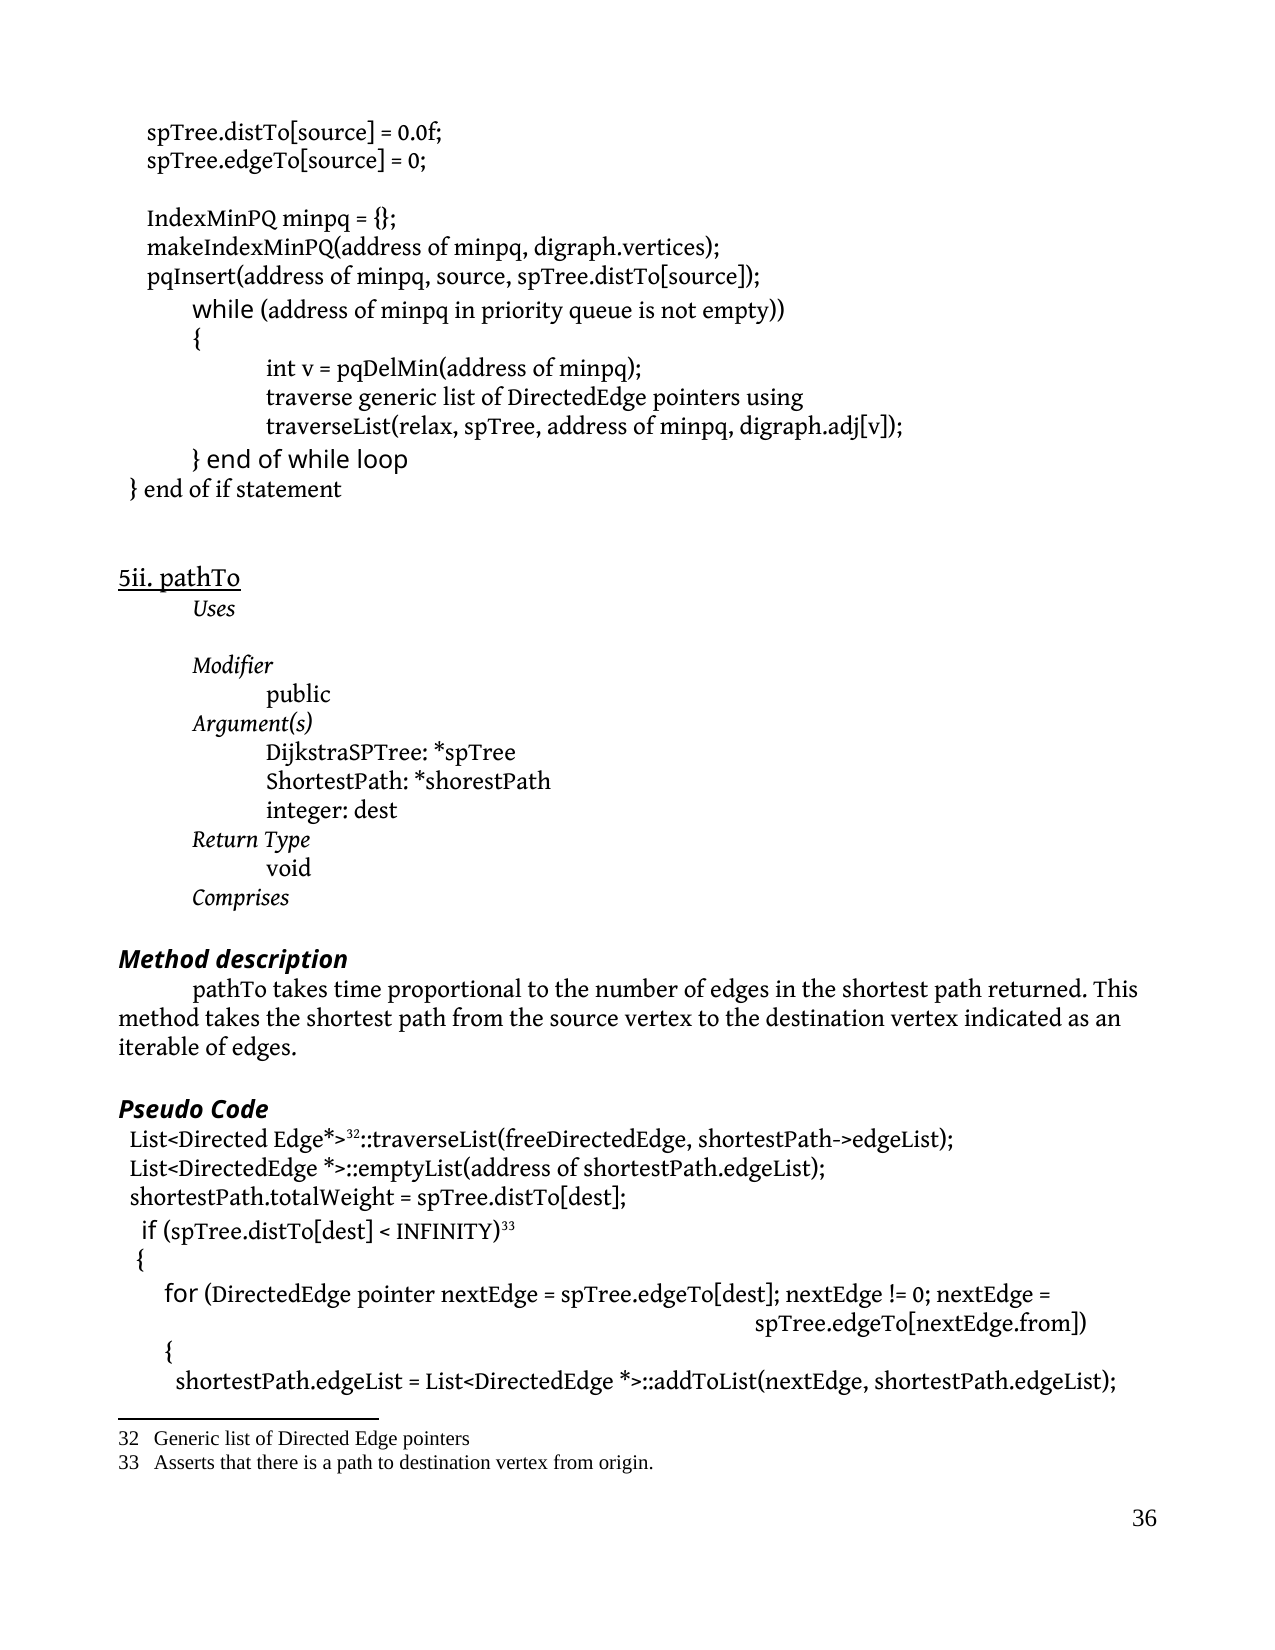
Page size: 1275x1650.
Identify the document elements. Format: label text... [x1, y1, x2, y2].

text integer: dest [118, 797, 1157, 826]
text Comprises [118, 884, 1157, 913]
text traverse generic list of DirectedEdge pointers using [118, 384, 1157, 413]
text { [118, 326, 1157, 355]
text makeIndexMinPQ(address of minpq, digraph.vertices); [118, 234, 1157, 263]
text void [118, 855, 1157, 884]
text IndexMinPQ minpq = {}; [118, 205, 1157, 234]
text Method description [118, 942, 1157, 976]
text Uses [118, 594, 1157, 623]
text List<DirectedEdge *>::emptyList(address of shortestPath.edgeList); [118, 1154, 1157, 1183]
text pathTo takes time proportional to the number of edges in the shortest path returned. This method takes the shortest path from the source vertex to the destination vertex indicated as an iterable of edges. [118, 976, 1157, 1062]
text Modifier [118, 652, 1157, 681]
text traverseList(relax, spTree, address of minpq, digraph.adj[v]); [118, 413, 1157, 442]
text Argument(s) [118, 710, 1157, 739]
text shortestPath.totalWeight = spTree.distTo[dest]; [118, 1183, 1157, 1212]
text } end of if statement [118, 476, 1157, 505]
text shortestPath.edgeList = List<DirectedEdge *>::addToList(nextEdge, shortestPath.edgeList); [118, 1367, 1157, 1396]
text Asserts that there is a path to destination vertex from origin. [118, 1449, 1157, 1474]
text List<Directed Edge*>::traverseList(freeDirectedEdge, shortestPath->edgeList); [118, 1126, 1157, 1154]
text } end of while loop [118, 442, 1157, 476]
text while (address of minpq in priority queue is not empty)) [118, 292, 1157, 326]
text int v = pqDelMin(address of minpq); [118, 355, 1157, 384]
text { [118, 1338, 1157, 1367]
text DijkstraSPTree: *spTree [118, 739, 1157, 768]
text for (DirectedEdge pointer nextEdge = spTree.edgeTo[dest]; nextEdge != 0; nextEdge = spTree.edgeTo[nextEdge.from]) [118, 1275, 1157, 1338]
text Pseudo Code [118, 1091, 1157, 1126]
text if (spTree.distTo[dest] < INFINITY) [118, 1212, 1157, 1246]
text 5ii. pathTo [118, 563, 1157, 594]
text pqInsert(address of minpq, source, spTree.distTo[source]); [118, 263, 1157, 292]
text { [118, 1246, 1157, 1275]
text Generic list of Directed Edge pointers [118, 1426, 1157, 1449]
text Return Type [118, 826, 1157, 855]
text spTree.distTo[source] = 0.0f; [118, 118, 1157, 147]
text public [118, 681, 1157, 710]
text ShortestPath: *shorestPath [118, 768, 1157, 797]
text spTree.edgeTo[source] = 0; [118, 147, 1157, 176]
